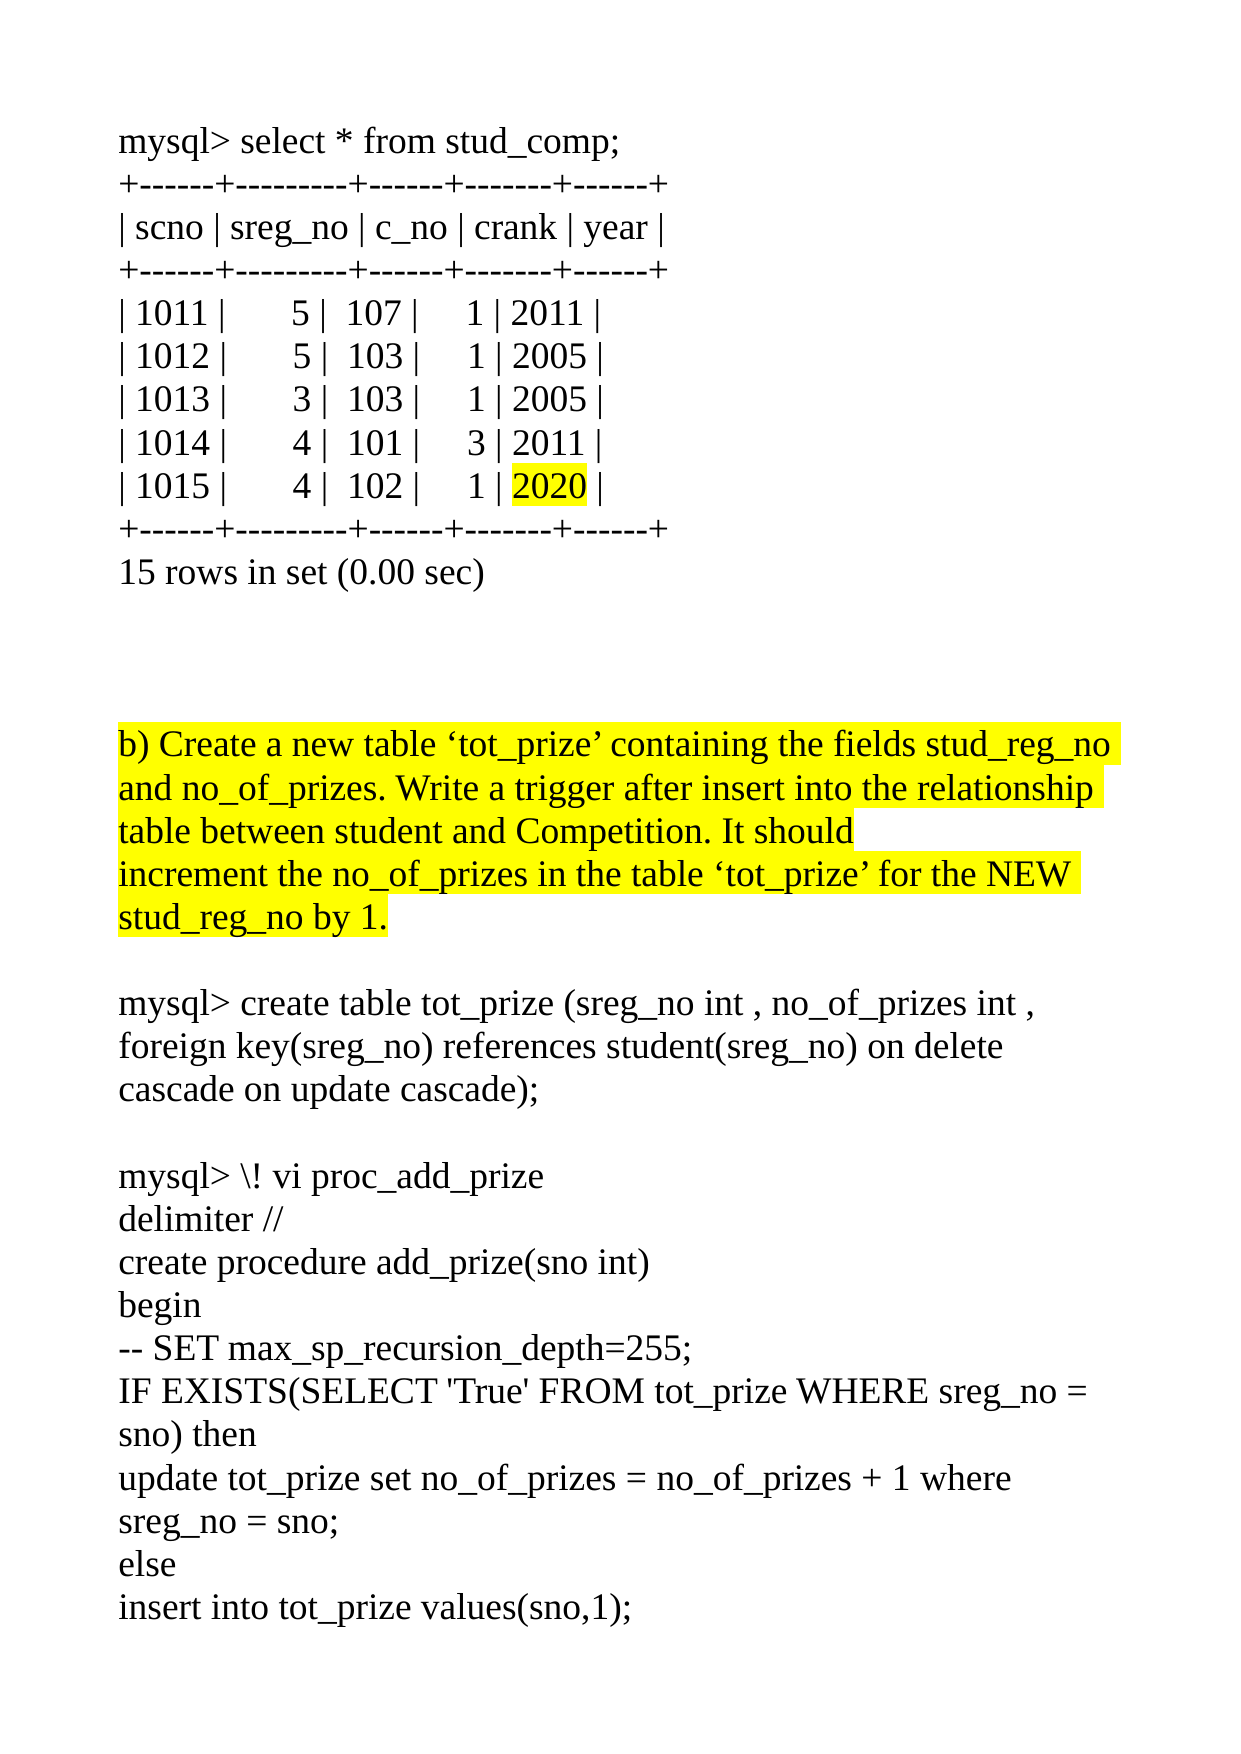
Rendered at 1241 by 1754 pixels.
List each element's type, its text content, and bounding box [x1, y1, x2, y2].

text increment the no_of_prizes in the table ‘tot_prize’ for the NEW stud_reg_no by 1. [118, 851, 1122, 937]
text | 1014 | 4 | 101 | 3 | 2011 | [118, 420, 1122, 463]
text begin [118, 1282, 1122, 1326]
text else [118, 1541, 1122, 1584]
text +------+---------+------+-------+------+ [118, 506, 1122, 549]
text | scno | sreg_no | c_no | crank | year | [118, 204, 1122, 247]
text -- SET max_sp_recursion_depth=255; [118, 1326, 1122, 1369]
text b) Create a new table ‘tot_prize’ containing the fields stud_reg_no and no_of_prizes. Write a trigger after insert into the relationship table between student and Competition. It should [118, 722, 1122, 851]
text 15 rows in set (0.00 sec) [118, 549, 1122, 592]
text IF EXISTS(SELECT 'True' FROM tot_prize WHERE sreg_no = sno) then [118, 1369, 1122, 1455]
text mysql> create table tot_prize (sreg_no int , no_of_prizes int , foreign key(sreg_no) references student(sreg_no) on delete cascade on update cascade); [118, 981, 1122, 1110]
text +------+---------+------+-------+------+ [118, 247, 1122, 291]
text insert into tot_prize values(sno,1); [118, 1584, 1122, 1627]
text | 1015 | 4 | 102 | 1 | 2020 | [118, 463, 1122, 506]
text | 1013 | 3 | 103 | 1 | 2005 | [118, 377, 1122, 420]
text mysql> \! vi proc_add_prize [118, 1153, 1122, 1196]
text create procedure add_prize(sno int) [118, 1239, 1122, 1282]
text mysql> select * from stud_comp; [118, 118, 1122, 161]
text | 1011 | 5 | 107 | 1 | 2011 | [118, 291, 1122, 334]
text | 1012 | 5 | 103 | 1 | 2005 | [118, 334, 1122, 377]
text delimiter // [118, 1196, 1122, 1239]
text update tot_prize set no_of_prizes = no_of_prizes + 1 where sreg_no = sno; [118, 1455, 1122, 1541]
text +------+---------+------+-------+------+ [118, 161, 1122, 204]
